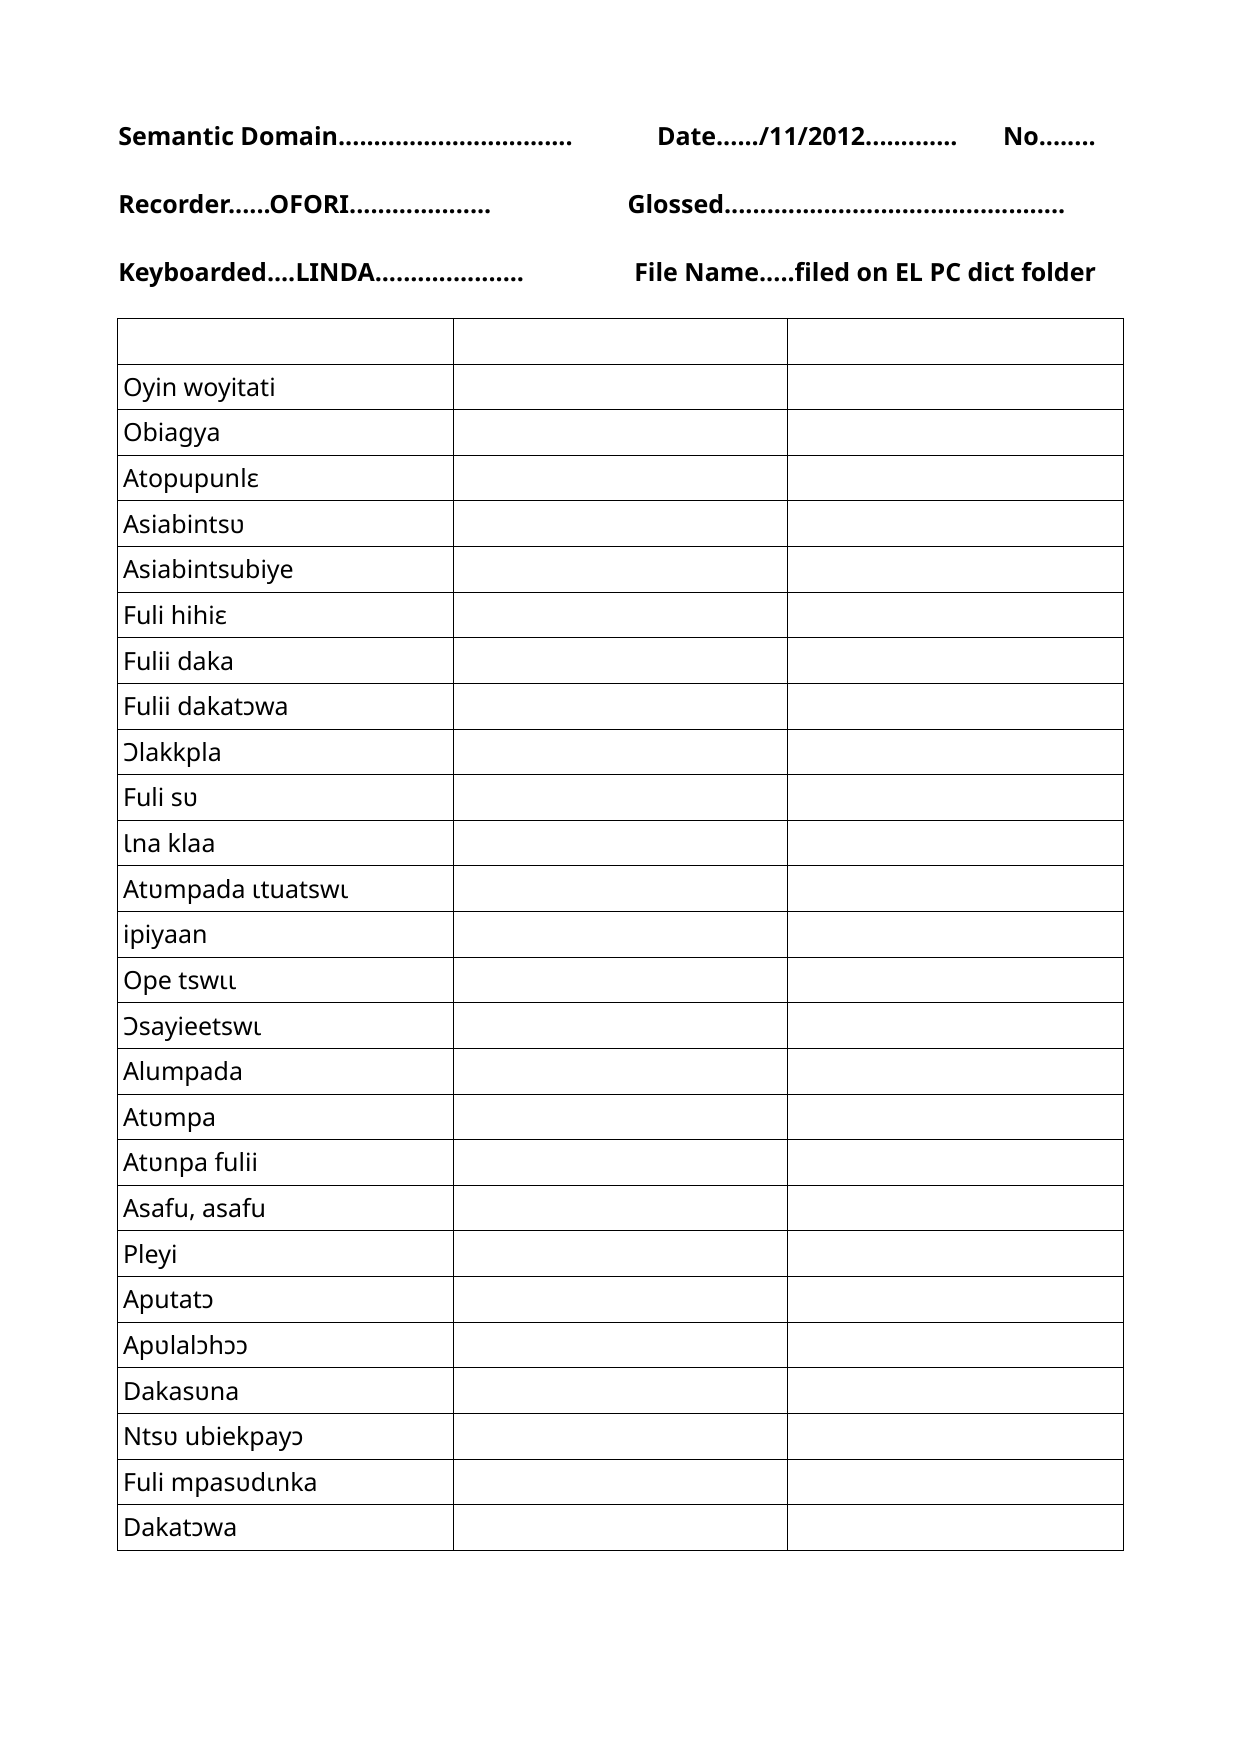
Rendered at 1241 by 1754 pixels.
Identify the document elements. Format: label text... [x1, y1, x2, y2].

table_cell Ɩna klaa [118, 821, 453, 865]
table_cell [454, 1140, 787, 1185]
table_cell Alumpada [118, 1049, 453, 1093]
table_cell [788, 1186, 1123, 1230]
table_cell [788, 684, 1123, 728]
table_cell Fuli hihiɛ [118, 593, 453, 637]
table_cell [788, 547, 1123, 592]
table_cell [788, 410, 1123, 455]
table_cell [788, 866, 1123, 911]
table_cell [454, 1505, 787, 1550]
table_cell [454, 1095, 787, 1139]
table_cell Ɔlakkpla [118, 730, 453, 774]
table_cell [788, 1140, 1123, 1185]
table_cell [454, 1003, 787, 1048]
table_cell [454, 866, 787, 911]
table_cell Obiagya [118, 410, 453, 455]
table_cell Asafu, asafu [118, 1186, 453, 1230]
table_cell [788, 638, 1123, 683]
table_cell Ntsʋ ubiekpayɔ [118, 1414, 453, 1458]
table_cell [454, 1323, 787, 1367]
table_cell Dakatɔwa [118, 1505, 453, 1550]
table_cell Atopupunlɛ [118, 456, 453, 500]
table_cell [454, 958, 787, 1002]
table_cell [454, 501, 787, 546]
table_cell [118, 319, 453, 363]
table_cell [788, 912, 1123, 957]
table_cell [454, 547, 787, 592]
table_cell Ɔsayieetswɩ [118, 1003, 453, 1048]
table_cell [454, 319, 787, 363]
table_cell [788, 730, 1123, 774]
table_cell [454, 1460, 787, 1504]
table_cell Atʋmpa [118, 1095, 453, 1139]
table_cell [788, 1095, 1123, 1139]
table_cell [454, 1368, 787, 1413]
table_cell [788, 821, 1123, 865]
table_cell Fulii dakatɔwa [118, 684, 453, 728]
table_cell [454, 730, 787, 774]
table_cell Fulii daka [118, 638, 453, 683]
table_cell [788, 1414, 1123, 1458]
table_cell Atʋnpa fulii [118, 1140, 453, 1185]
table_cell [454, 456, 787, 500]
table_cell [788, 775, 1123, 820]
table_cell Apʋlalɔhɔɔ [118, 1323, 453, 1367]
table_cell [788, 1368, 1123, 1413]
table_cell [454, 410, 787, 455]
table_cell Oyin woyitati [118, 365, 453, 409]
table_cell Pleyi [118, 1231, 453, 1276]
table_cell Asiabintsubiye [118, 547, 453, 592]
table_cell [788, 501, 1123, 546]
table_cell [454, 1414, 787, 1458]
table_cell [454, 1186, 787, 1230]
table_cell Atʋmpada ɩtuatswɩ [118, 866, 453, 911]
table_cell [454, 593, 787, 637]
table_cell [788, 1231, 1123, 1276]
table_cell [788, 1277, 1123, 1322]
table_cell [454, 821, 787, 865]
table_cell [788, 1460, 1123, 1504]
table_cell [788, 958, 1123, 1002]
table_cell Fuli sʋ [118, 775, 453, 820]
table_cell Ope tswɩɩ [118, 958, 453, 1002]
table_cell [788, 1505, 1123, 1550]
table_cell Asiabintsʋ [118, 501, 453, 546]
table_cell [454, 1049, 787, 1093]
table_cell Dakasʋna [118, 1368, 453, 1413]
table_cell [788, 593, 1123, 637]
table_cell [454, 365, 787, 409]
table_cell [454, 1277, 787, 1322]
table_cell [454, 684, 787, 728]
table_cell [788, 319, 1123, 363]
table_cell Aputatɔ [118, 1277, 453, 1322]
table_cell [454, 1231, 787, 1276]
table_cell [788, 1003, 1123, 1048]
table_cell ipiyaan [118, 912, 453, 957]
table_cell [788, 365, 1123, 409]
table_cell [788, 1049, 1123, 1093]
table_cell [788, 1323, 1123, 1367]
table_cell [454, 912, 787, 957]
table_cell [788, 456, 1123, 500]
table_cell [454, 638, 787, 683]
table_cell [454, 775, 787, 820]
table_cell Fuli mpasʋdɩnka [118, 1460, 453, 1504]
